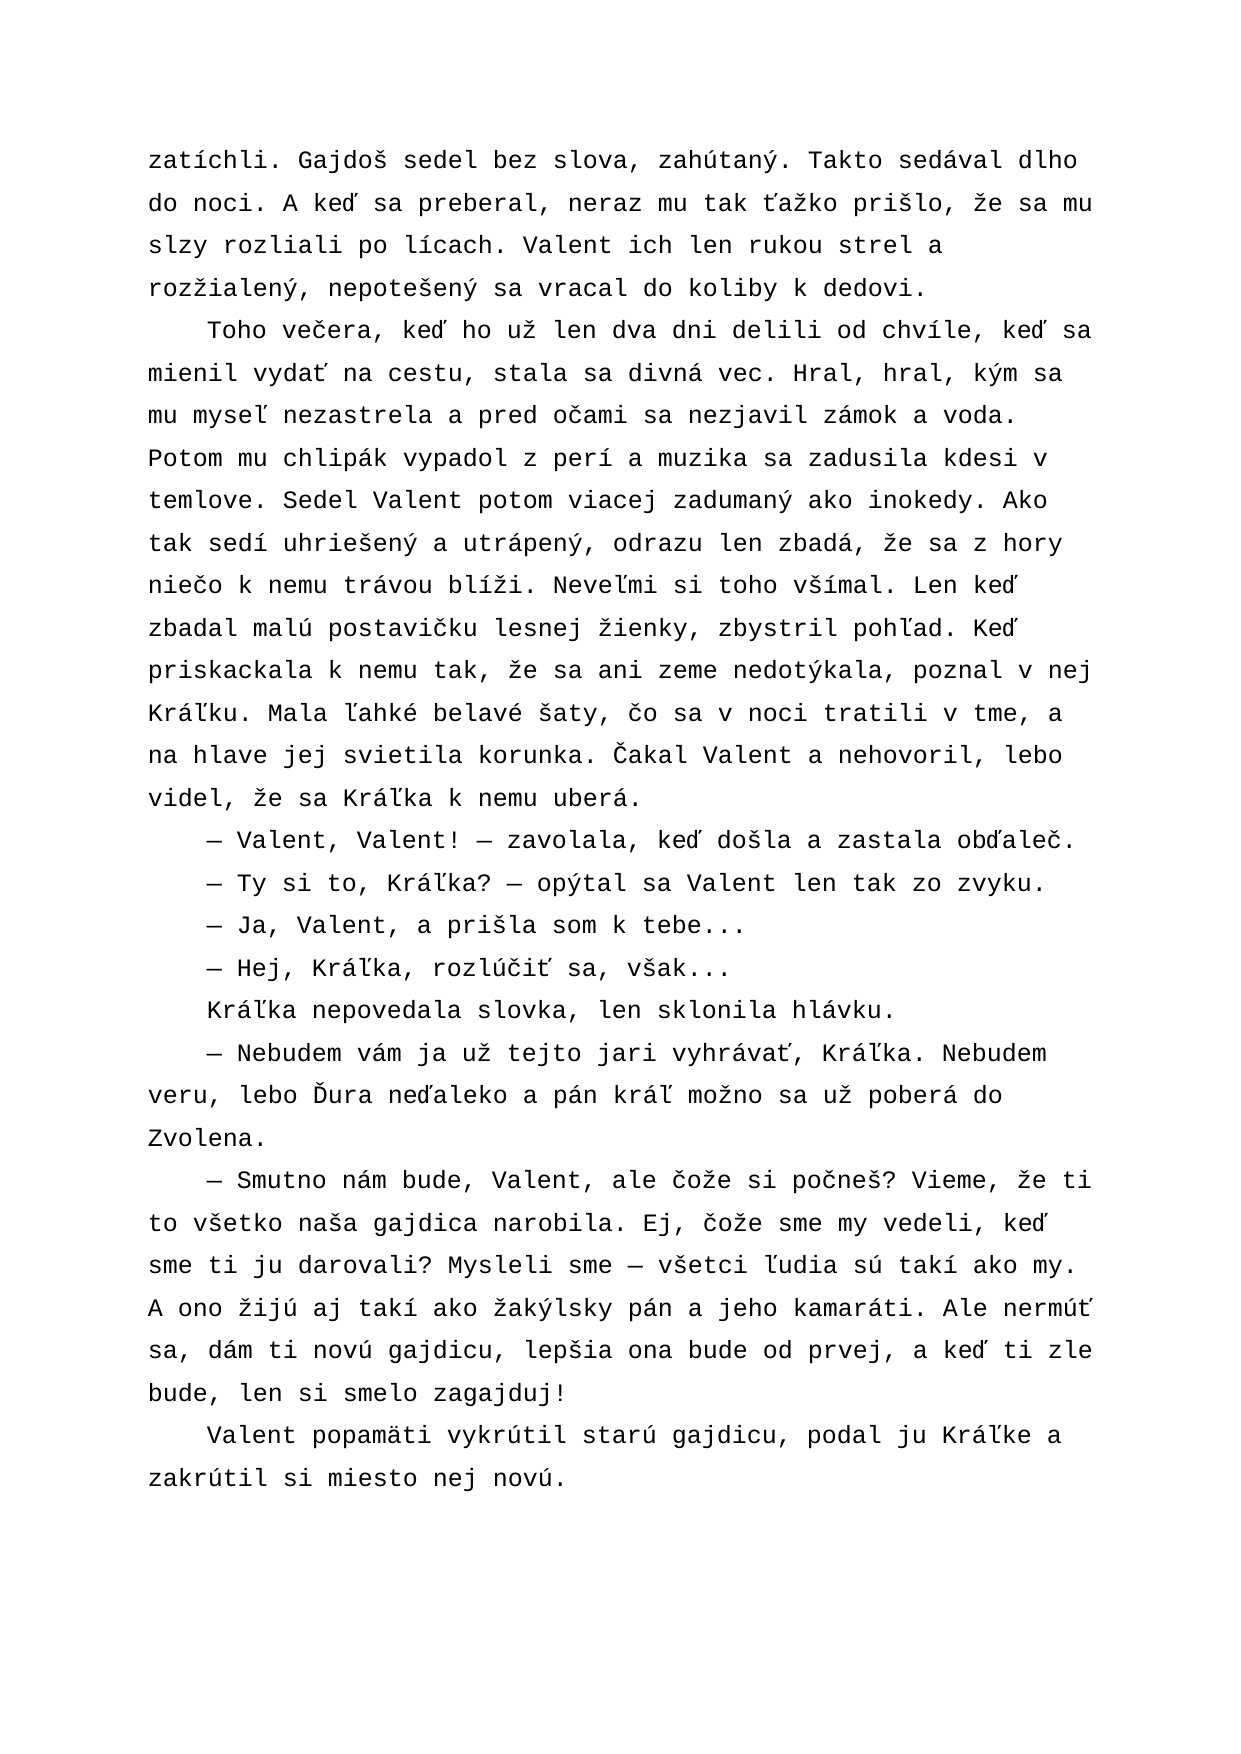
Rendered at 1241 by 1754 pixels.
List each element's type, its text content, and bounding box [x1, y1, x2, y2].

text — Ja, Valent, a prišla som k tebe... [148, 913, 1093, 941]
text Valent popamäti vykrútil starú gajdicu, podal ju Kráľke a zakrútil si miesto nej novú. [148, 1423, 1093, 1493]
text — Valent, Valent! — zavolala, keď došla a zastala obďaleč. [148, 828, 1093, 856]
text Toho večera, keď ho už len dva dni delili od chvíle, keď sa mienil vydať na cestu, stala sa divná vec. Hral, hral, kým sa mu myseľ nezastrela a pred očami sa nezjavil zámok a voda. Potom mu chlipák vypadol z perí a muzika sa zadusila kdesi v temlove. Sedel Valent potom viacej zadumaný ako inokedy. Ako tak sedí uhriešený a utrápený, odrazu len zbadá, že sa z hory niečo k nemu trávou blíži. Neveľmi si toho všímal. Len keď zbadal malú postavičku lesnej žienky, zbystril pohľad. Keď priskackala k nemu tak, že sa ani zeme nedotýkala, poznal v nej Kráľku. Mala ľahké belavé šaty, čo sa v noci tratili v tme, a na hlave jej svietila korunka. Čakal Valent a nehovoril, lebo videl, že sa Kráľka k nemu uberá. [148, 318, 1093, 813]
text — Nebudem vám ja už tejto jari vyhrávať, Kráľka. Nebudem veru, lebo Ďura neďaleko a pán kráľ možno sa už poberá do Zvolena. [148, 1040, 1093, 1153]
text zatíchli. Gajdoš sedel bez slova, zahútaný. Takto sedával dlho do noci. A keď sa preberal, neraz mu tak ťažko prišlo, že sa mu slzy rozliali po lícach. Valent ich len rukou strel a rozžialený, nepotešený sa vracal do koliby k dedovi. [148, 148, 1093, 303]
text — Smutno nám bude, Valent, ale čože si počneš? Vieme, že ti to všetko naša gajdica narobila. Ej, čože sme my vedeli, keď sme ti ju darovali? Mysleli sme — všetci ľudia sú takí ako my. A ono žijú aj takí ako žakýlsky pán a jeho kamaráti. Ale nermúť sa, dám ti novú gajdicu, lepšia ona bude od prvej, a keď ti zle bude, len si smelo zagajduj! [148, 1168, 1093, 1408]
text Kráľka nepovedala slovka, len sklonila hlávku. [148, 998, 1093, 1026]
text — Ty si to, Kráľka? — opýtal sa Valent len tak zo zvyku. [148, 870, 1093, 898]
text — Hej, Kráľka, rozlúčiť sa, však... [148, 955, 1093, 983]
